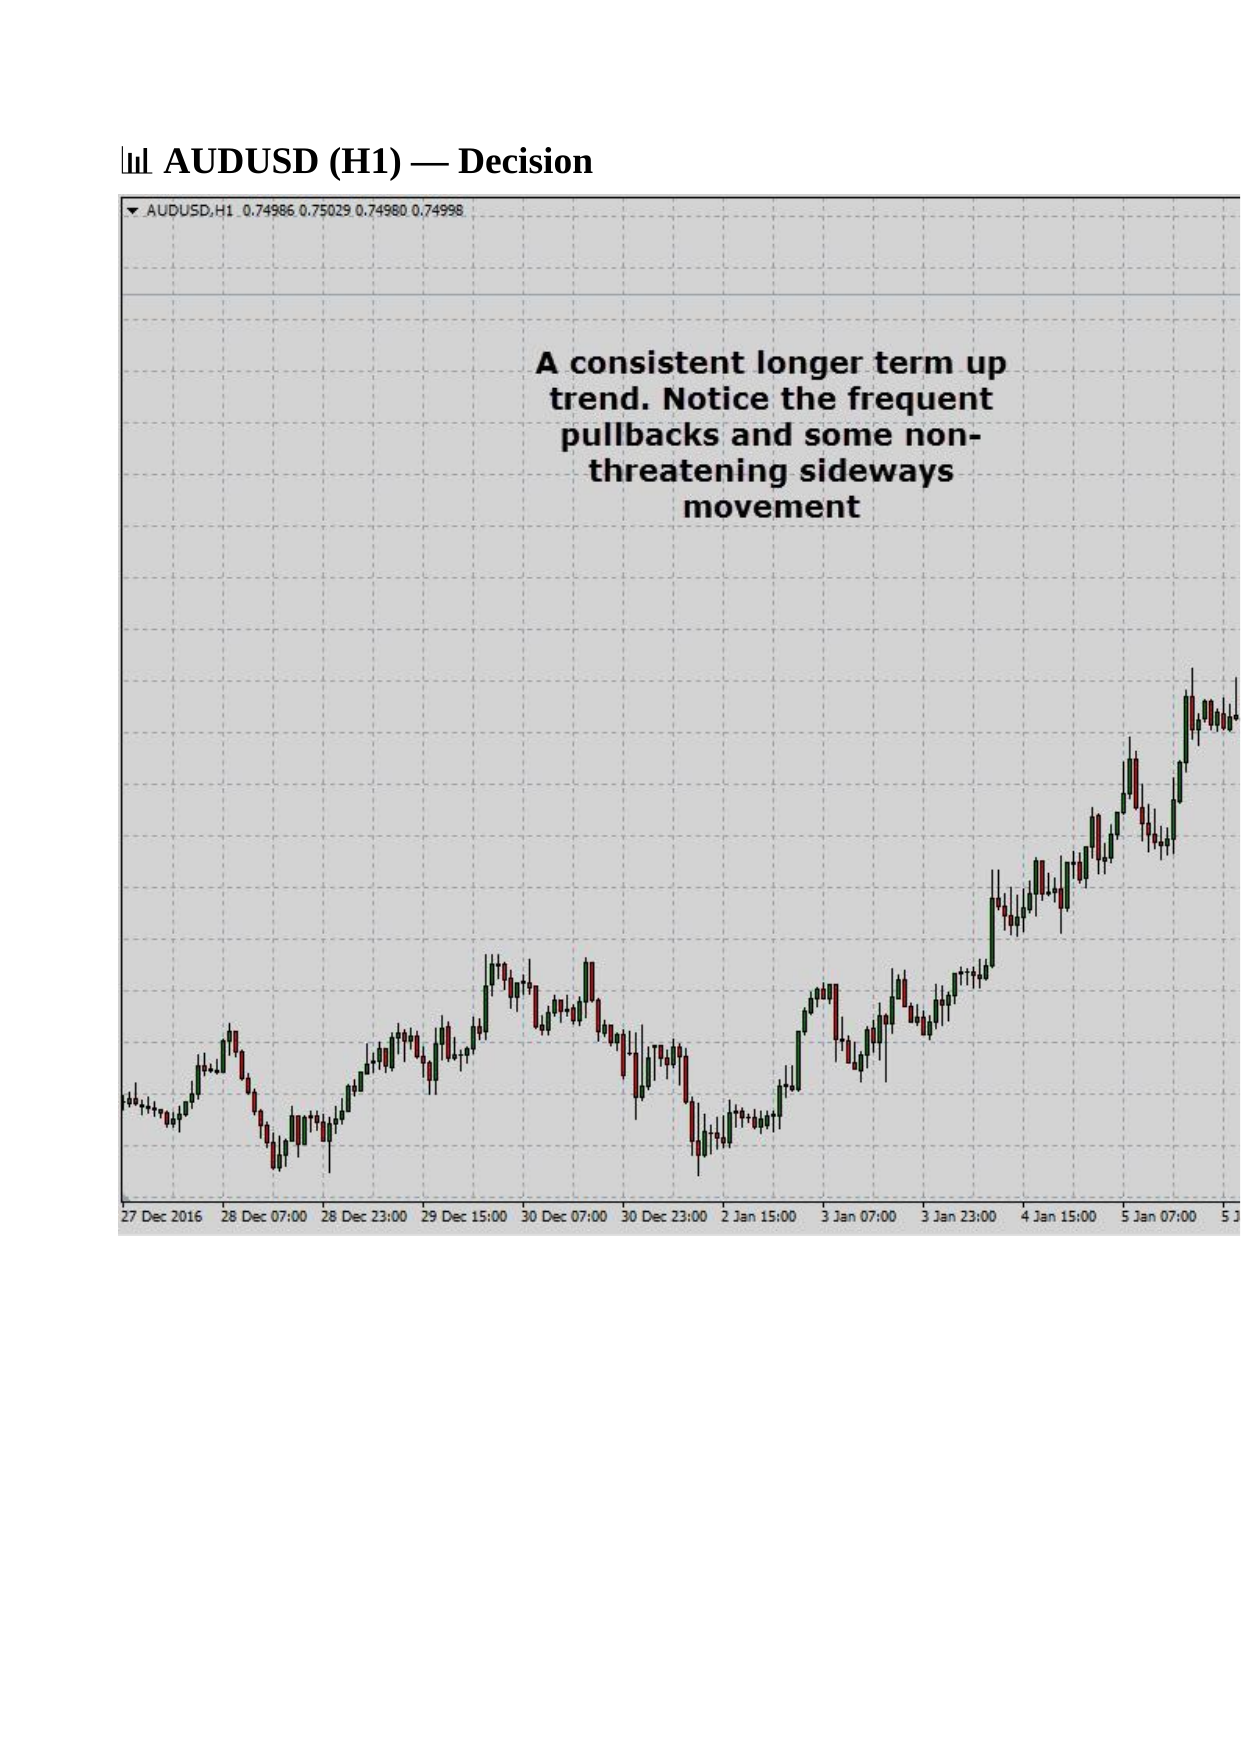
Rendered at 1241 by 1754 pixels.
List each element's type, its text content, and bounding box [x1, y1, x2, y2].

picture [118, 194, 1241, 1236]
subtitle 📊 AUDUSD (H1) — Decision [118, 139, 1122, 182]
